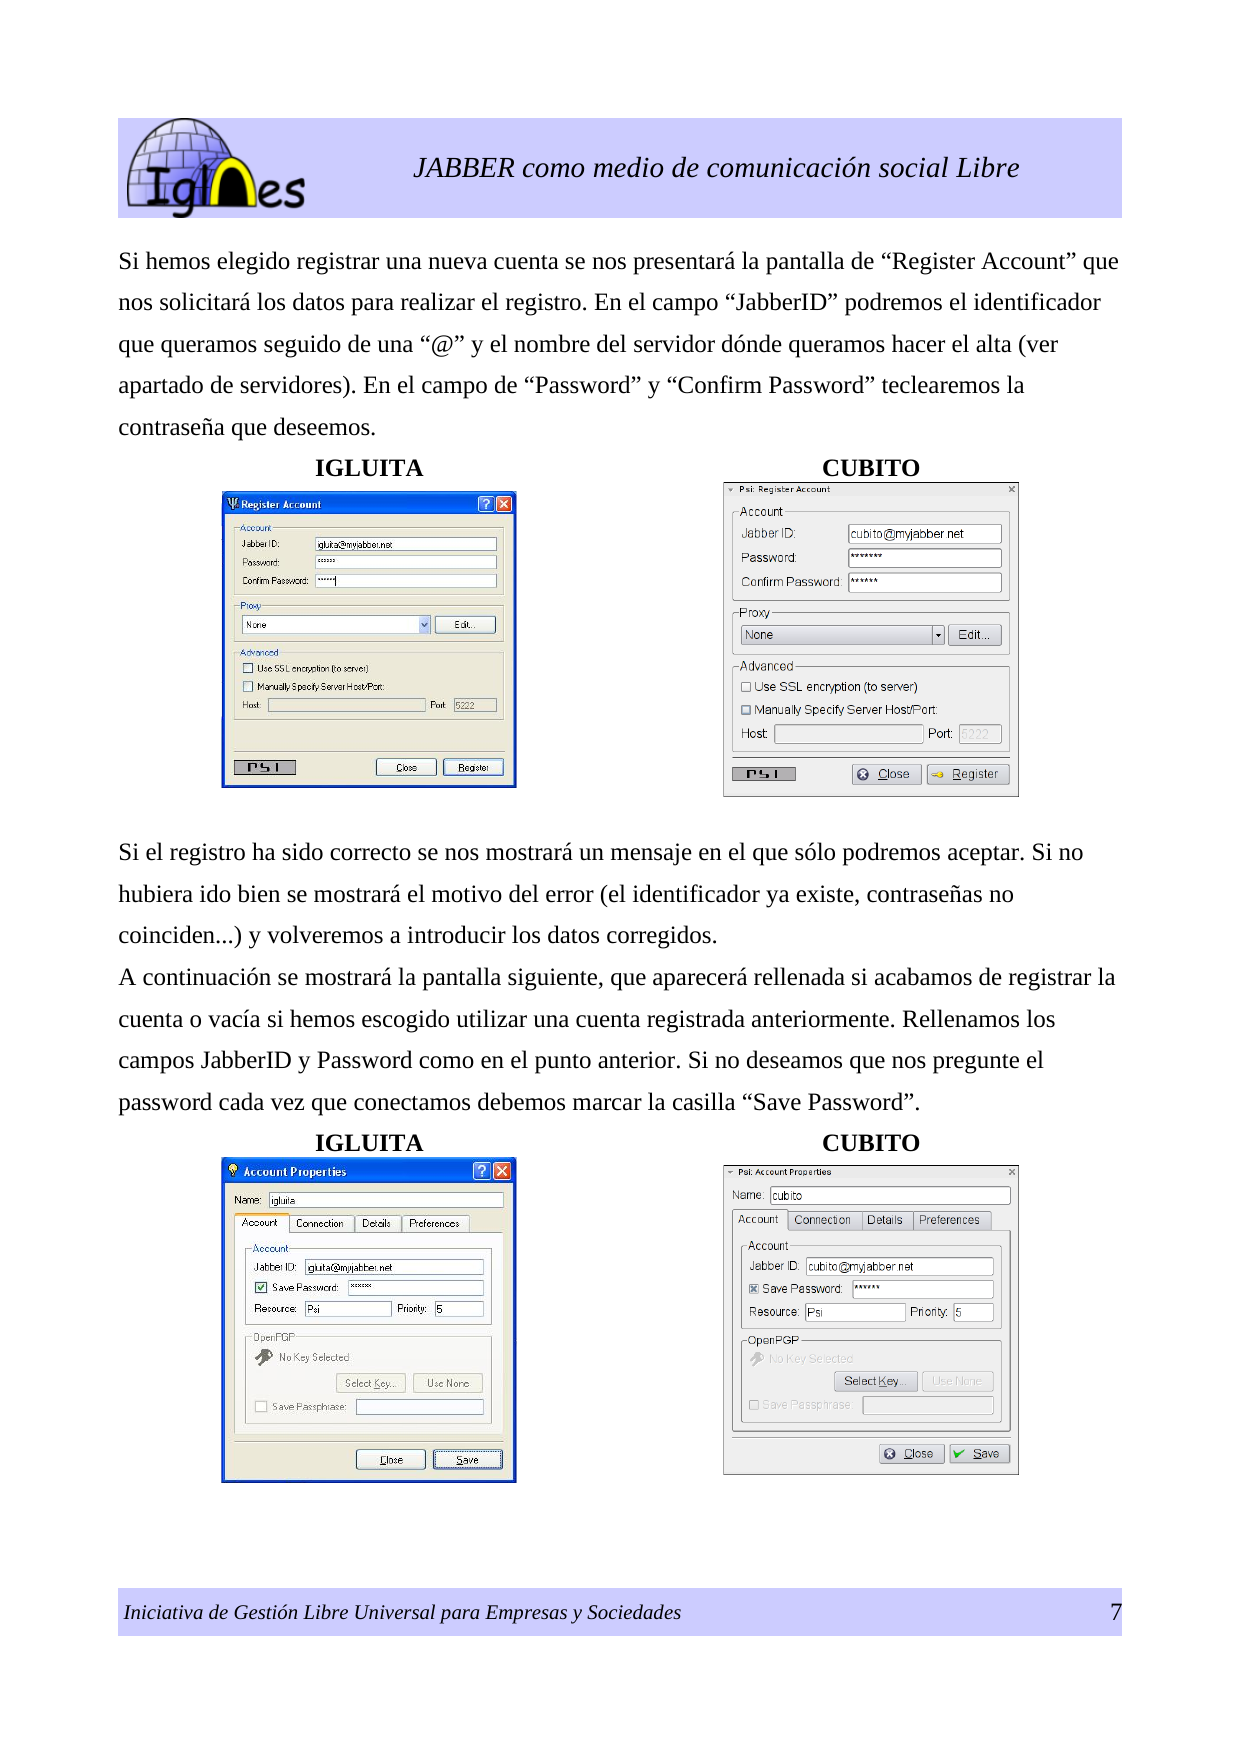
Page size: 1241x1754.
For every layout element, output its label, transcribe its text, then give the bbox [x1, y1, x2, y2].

picture [118, 1588, 1122, 1636]
picture [221, 491, 517, 788]
text Si el registro ha sido correcto se nos mostrará un mensaje en el que sólo podremos aceptar. Si no hubiera ido bien se mostrará el motivo del error (el identificador ya existe, contraseñas no coinciden...) y volveremos a introducir los datos corregidos. [118, 838, 1122, 949]
table_header CUBITO [620, 1130, 1122, 1157]
table_cell [620, 482, 1122, 825]
table_header IGLUITA [118, 1130, 620, 1157]
picture [723, 1165, 1019, 1475]
picture [723, 482, 1019, 797]
picture [118, 118, 1122, 218]
table_cell [118, 1157, 620, 1511]
text A continuación se mostrará la pantalla siguiente, que aparecerá rellenada si acabamos de registrar la cuenta o vacía si hemos escogido utilizar una cuenta registrada anteriormente. Rellenamos los campos JabberID y Password como en el punto anterior. Si no deseamos que nos pregunte el password cada vez que conectamos debemos marcar la casilla “Save Password”. [118, 963, 1122, 1116]
table_cell [620, 1157, 1122, 1511]
text Si hemos elegido registrar una nueva cuenta se nos presentará la pantalla de “Register Account” que nos solicitará los datos para realizar el registro. En el campo “JabberID” podremos el identificador que queramos seguido de una “@” y el nombre del servidor dónde queramos hacer el alta (ver apartado de servidores). En el campo de “Password” y “Confirm Password” teclearemos la contraseña que deseemos. [118, 247, 1122, 441]
table_cell [118, 482, 620, 825]
picture [221, 1157, 517, 1483]
table_header CUBITO [620, 455, 1122, 482]
table_header IGLUITA [118, 455, 620, 482]
